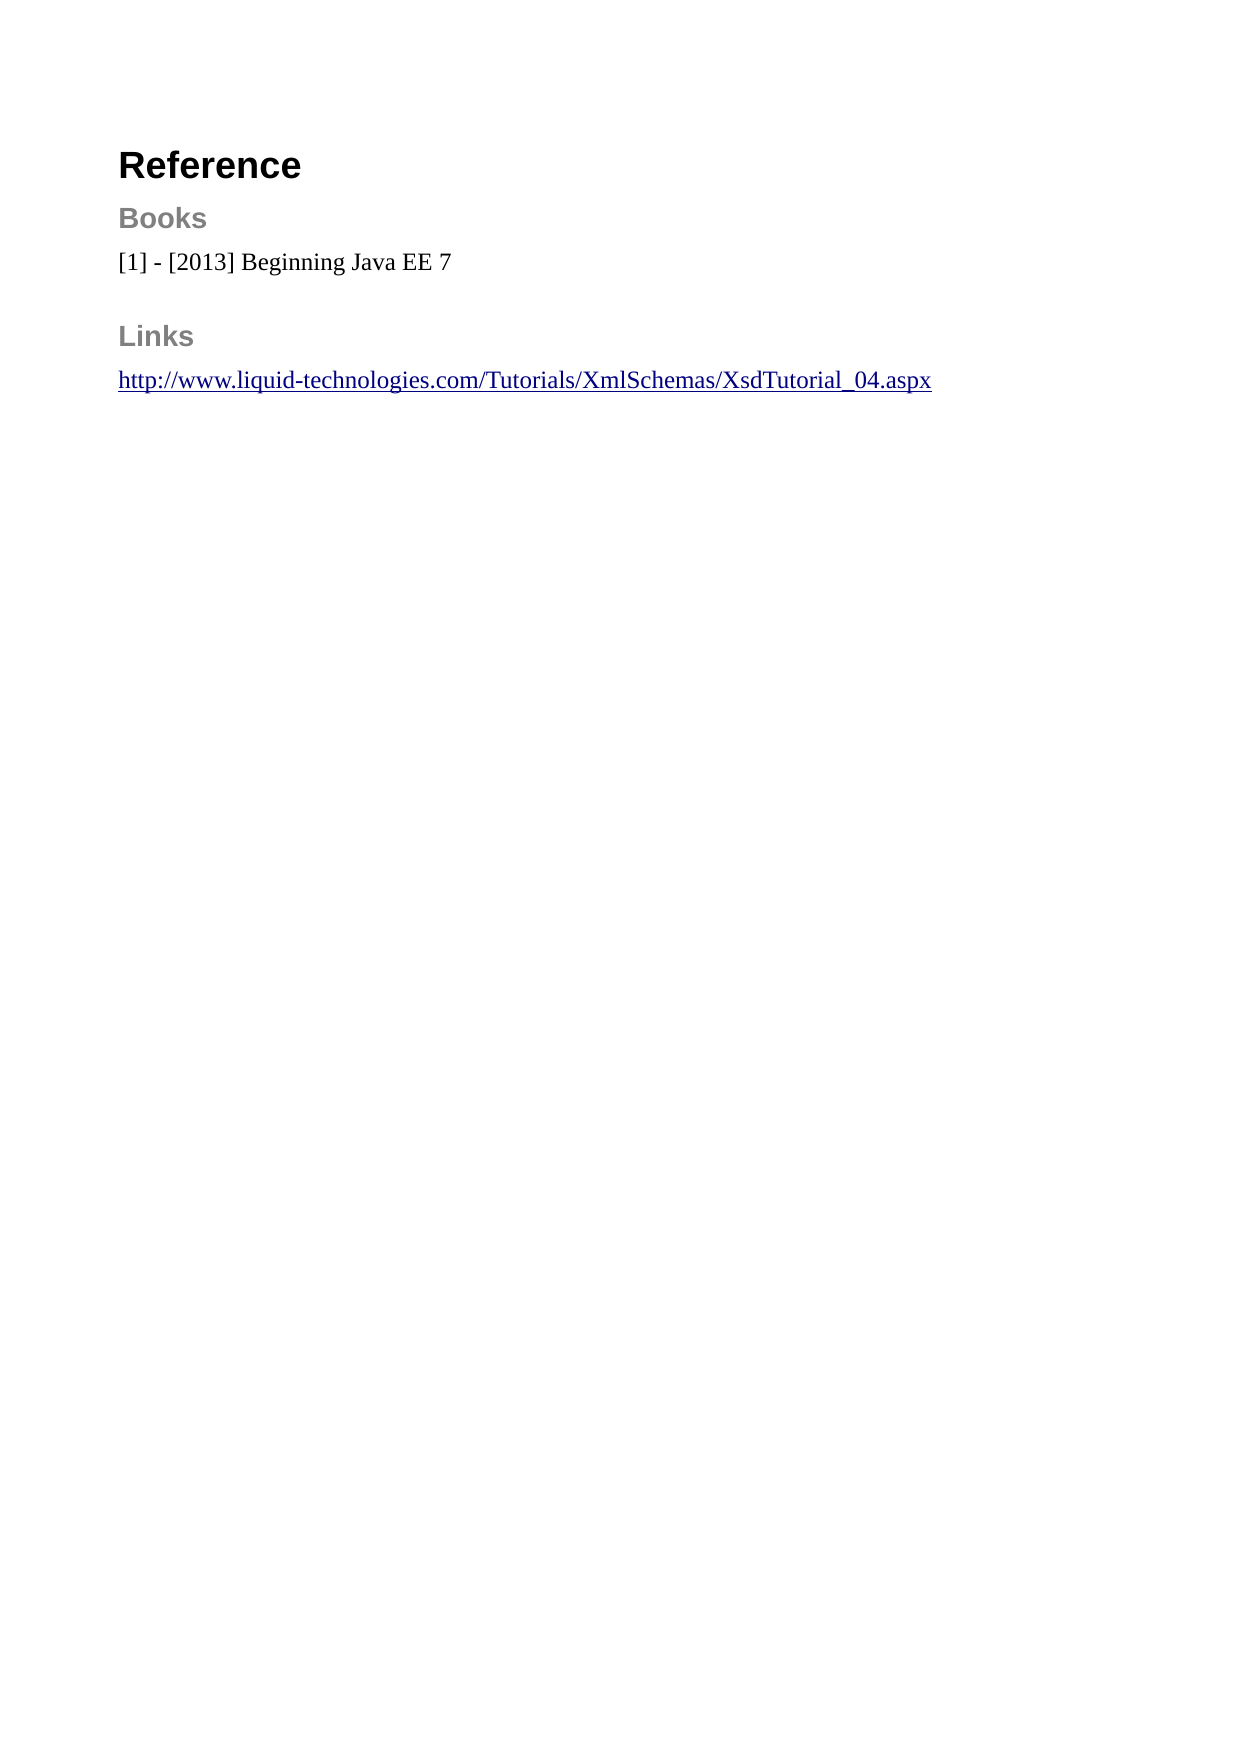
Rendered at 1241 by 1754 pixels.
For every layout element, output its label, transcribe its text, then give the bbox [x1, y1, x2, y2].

subtitle Books [118, 201, 1122, 235]
text [1] - [2013] Beginning Java EE 7 [118, 247, 1122, 276]
text http://www.liquid-technologies.com/Tutorials/XmlSchemas/XsdTutorial_04.aspx [118, 366, 1122, 394]
subtitle Reference [118, 143, 1122, 187]
subtitle Links [118, 319, 1122, 353]
